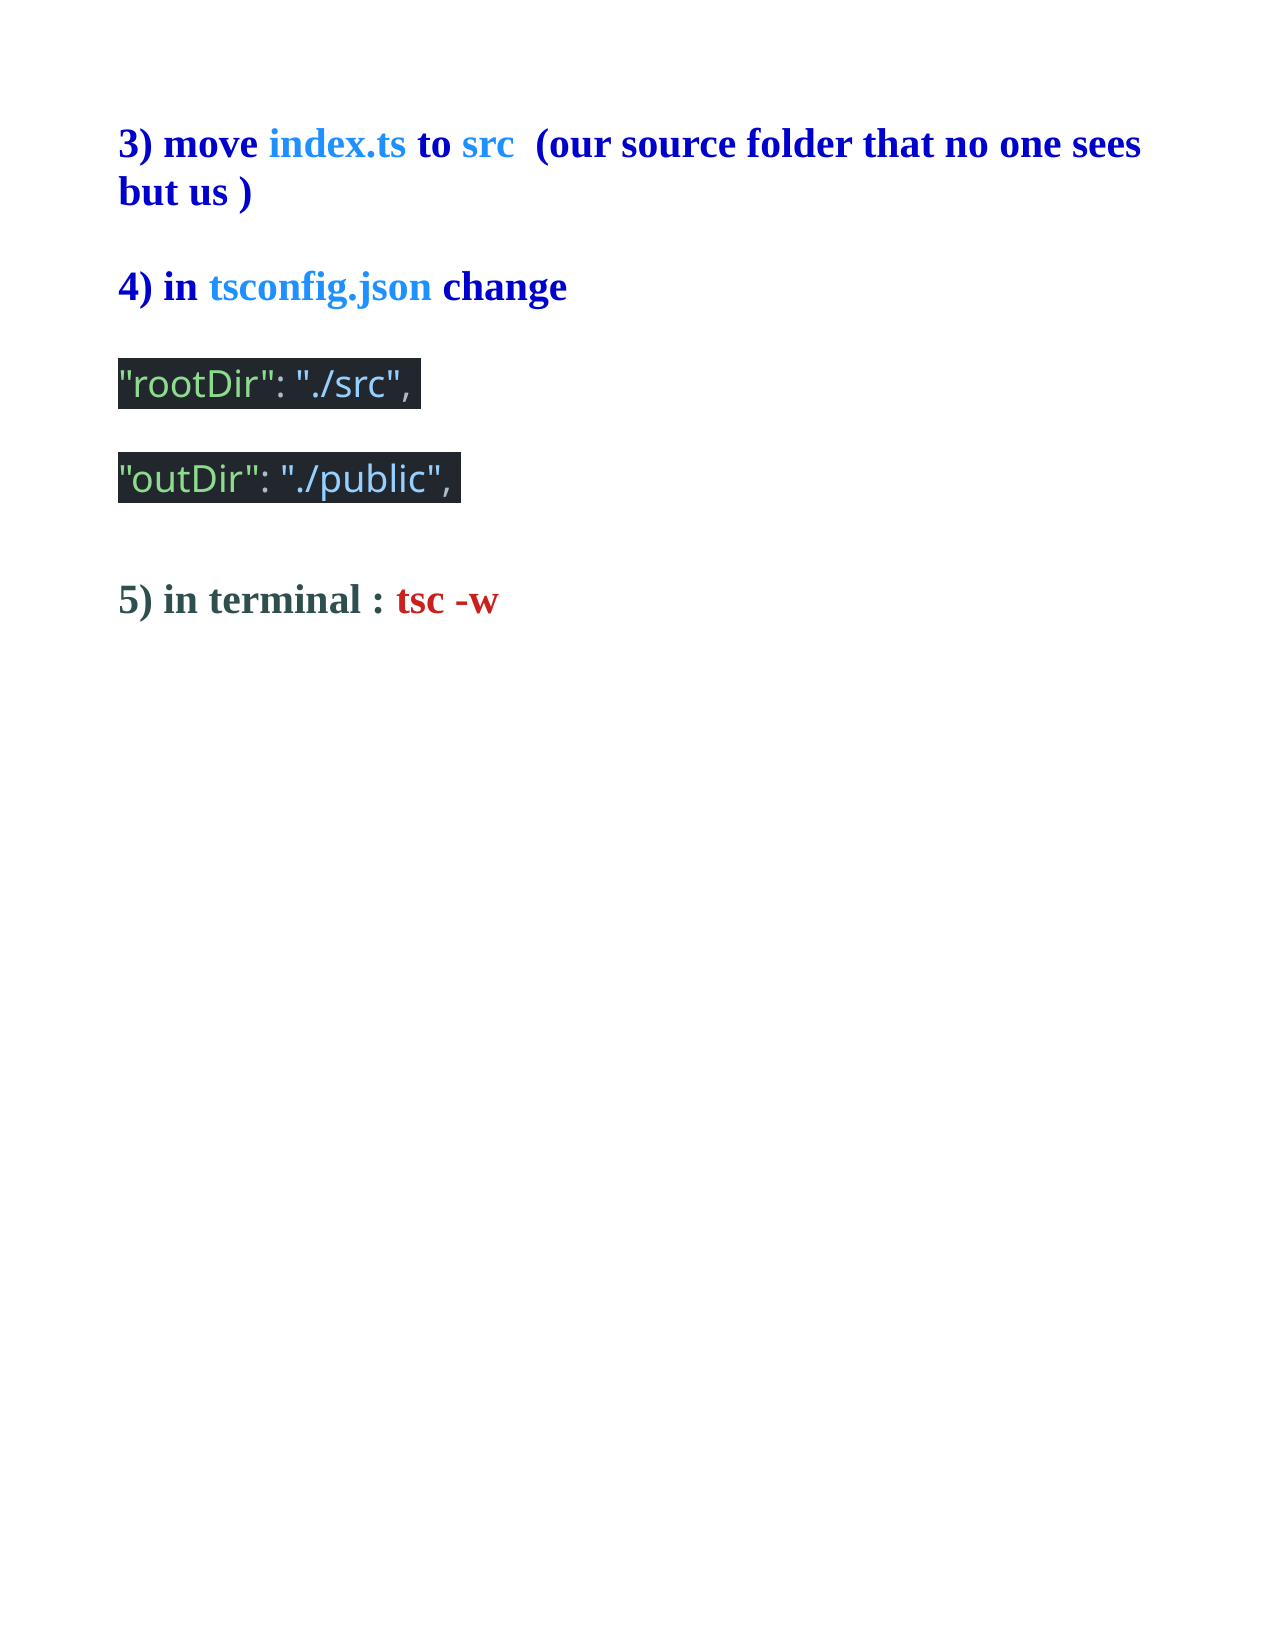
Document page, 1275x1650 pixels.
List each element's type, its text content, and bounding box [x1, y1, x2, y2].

text 3) move index.ts to src (our source folder that no one sees but us ) [118, 118, 1157, 214]
text "rootDir": "./src", [118, 358, 1157, 409]
text "outDir": "./public", [118, 452, 1157, 503]
text 4) in tsconfig.json change [118, 262, 1157, 310]
text 5) in terminal : tsc -w [118, 575, 1157, 623]
